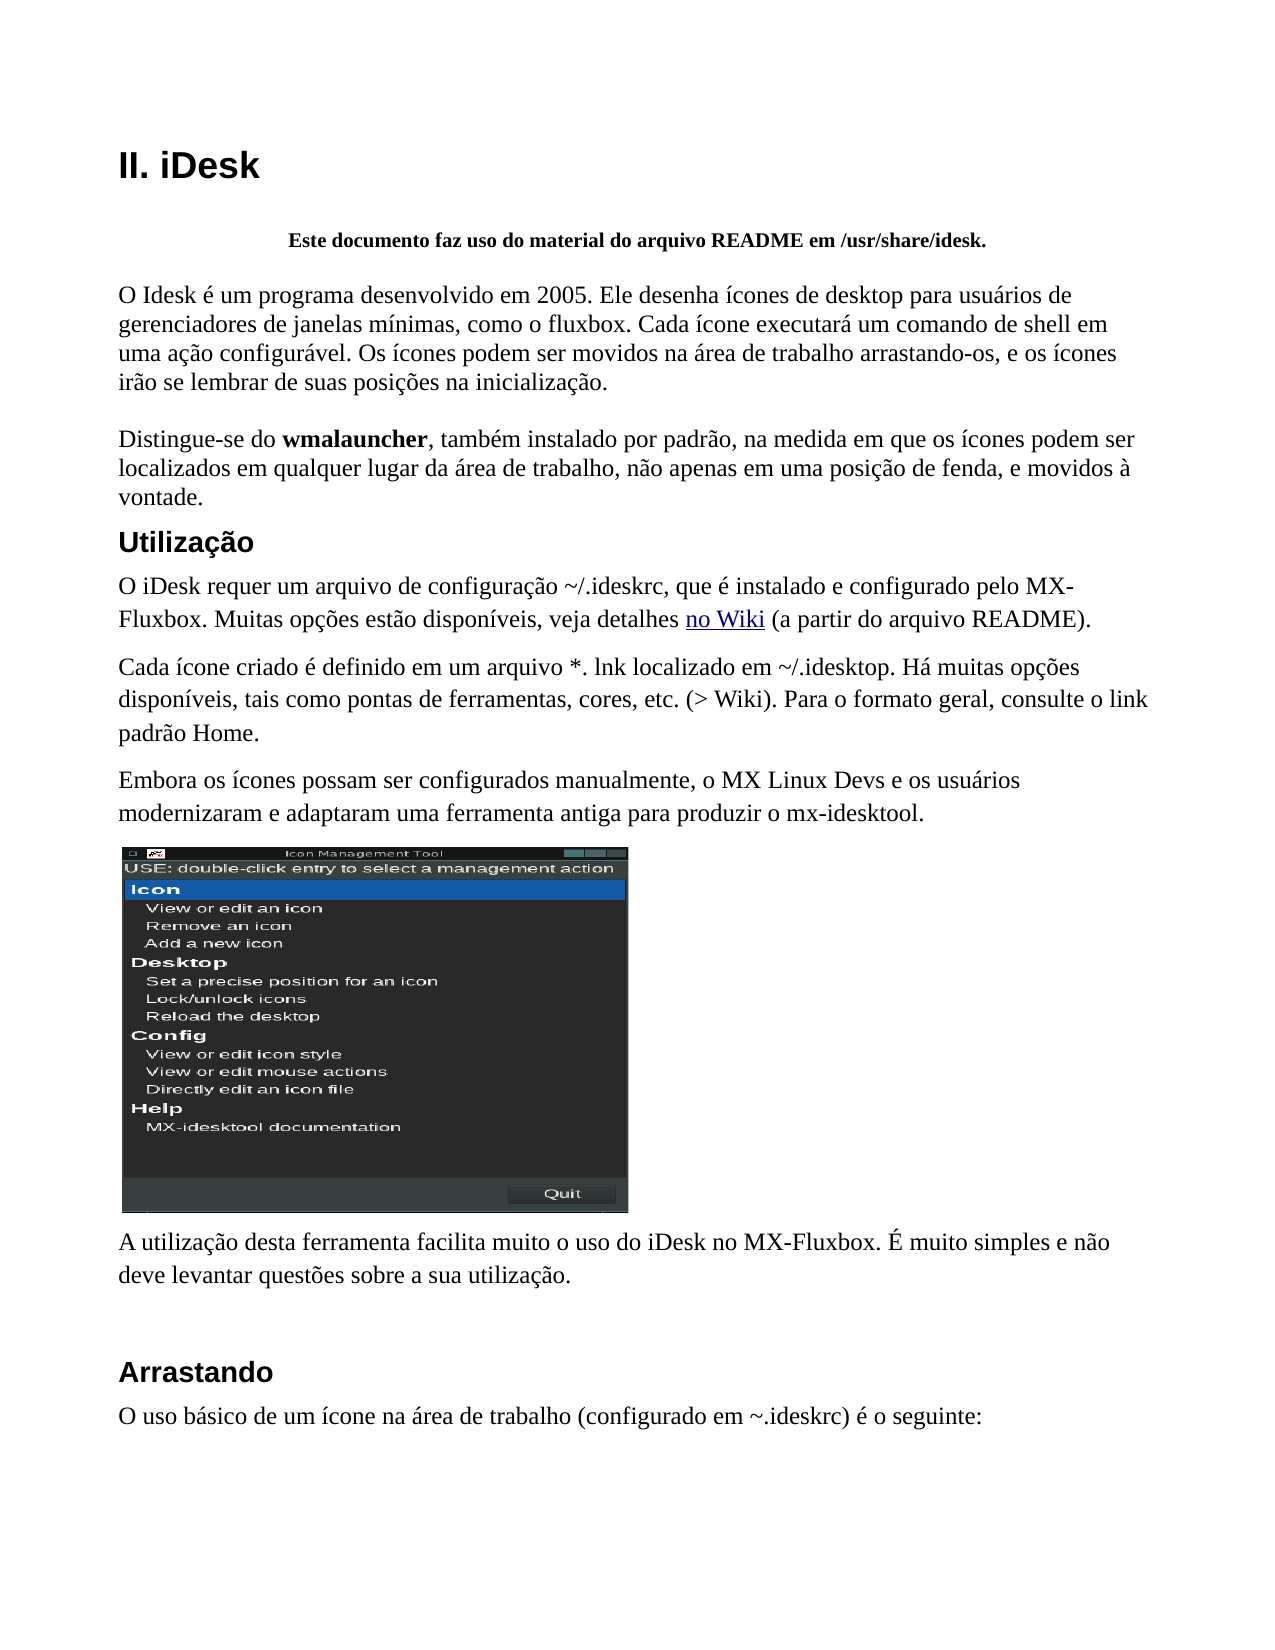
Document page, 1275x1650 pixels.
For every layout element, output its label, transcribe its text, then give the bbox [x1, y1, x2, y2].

text Embora os ícones possam ser configurados manualmente, o MX Linux Devs e os usuários modernizaram e adaptaram uma ferramenta antiga para produzir o mx-idesktool. [118, 765, 1157, 827]
subtitle Utilização [118, 525, 1157, 558]
text O iDesk requer um arquivo de configuração ~/.ideskrc, que é instalado e configurado pelo MX-Fluxbox. Muitas opções estão disponíveis, veja detalhes no Wiki (a partir do arquivo README). [118, 571, 1157, 633]
text Cada ícone criado é definido em um arquivo *. lnk localizado em ~/.idesktop. Há muitas opções disponíveis, tais como pontas de ferramentas, cores, etc. (> Wiki). Para o formato geral, consulte o link padrão Home. [118, 652, 1157, 746]
text O Idesk é um programa desenvolvido em 2005. Ele desenha ícones de desktop para usuários de gerenciadores de janelas mínimas, como o fluxbox. Cada ícone executará um comando de shell em uma ação configurável. Os ícones podem ser movidos na área de trabalho arrastando-os, e os ícones irão se lembrar de suas posições na inicialização. [118, 280, 1157, 395]
picture [122, 847, 629, 1213]
text O uso básico de um ícone na área de trabalho (configurado em ~.ideskrc) é o seguinte: [118, 1401, 1157, 1430]
subtitle Arrastando [118, 1355, 1157, 1389]
text Este documento faz uso do material do arquivo README em /usr/share/idesk. [118, 227, 1157, 252]
text Distingue-se do wmalauncher, também instalado por padrão, na medida em que os ícones podem ser localizados em qualquer lugar da área de trabalho, não apenas em uma posição de fenda, e movidos à vontade. [118, 424, 1157, 510]
text A utilização desta ferramenta facilita muito o uso do iDesk no MX-Fluxbox. É muito simples e não deve levantar questões sobre a sua utilização. [118, 1227, 1157, 1288]
subtitle II. iDesk [118, 143, 1157, 186]
